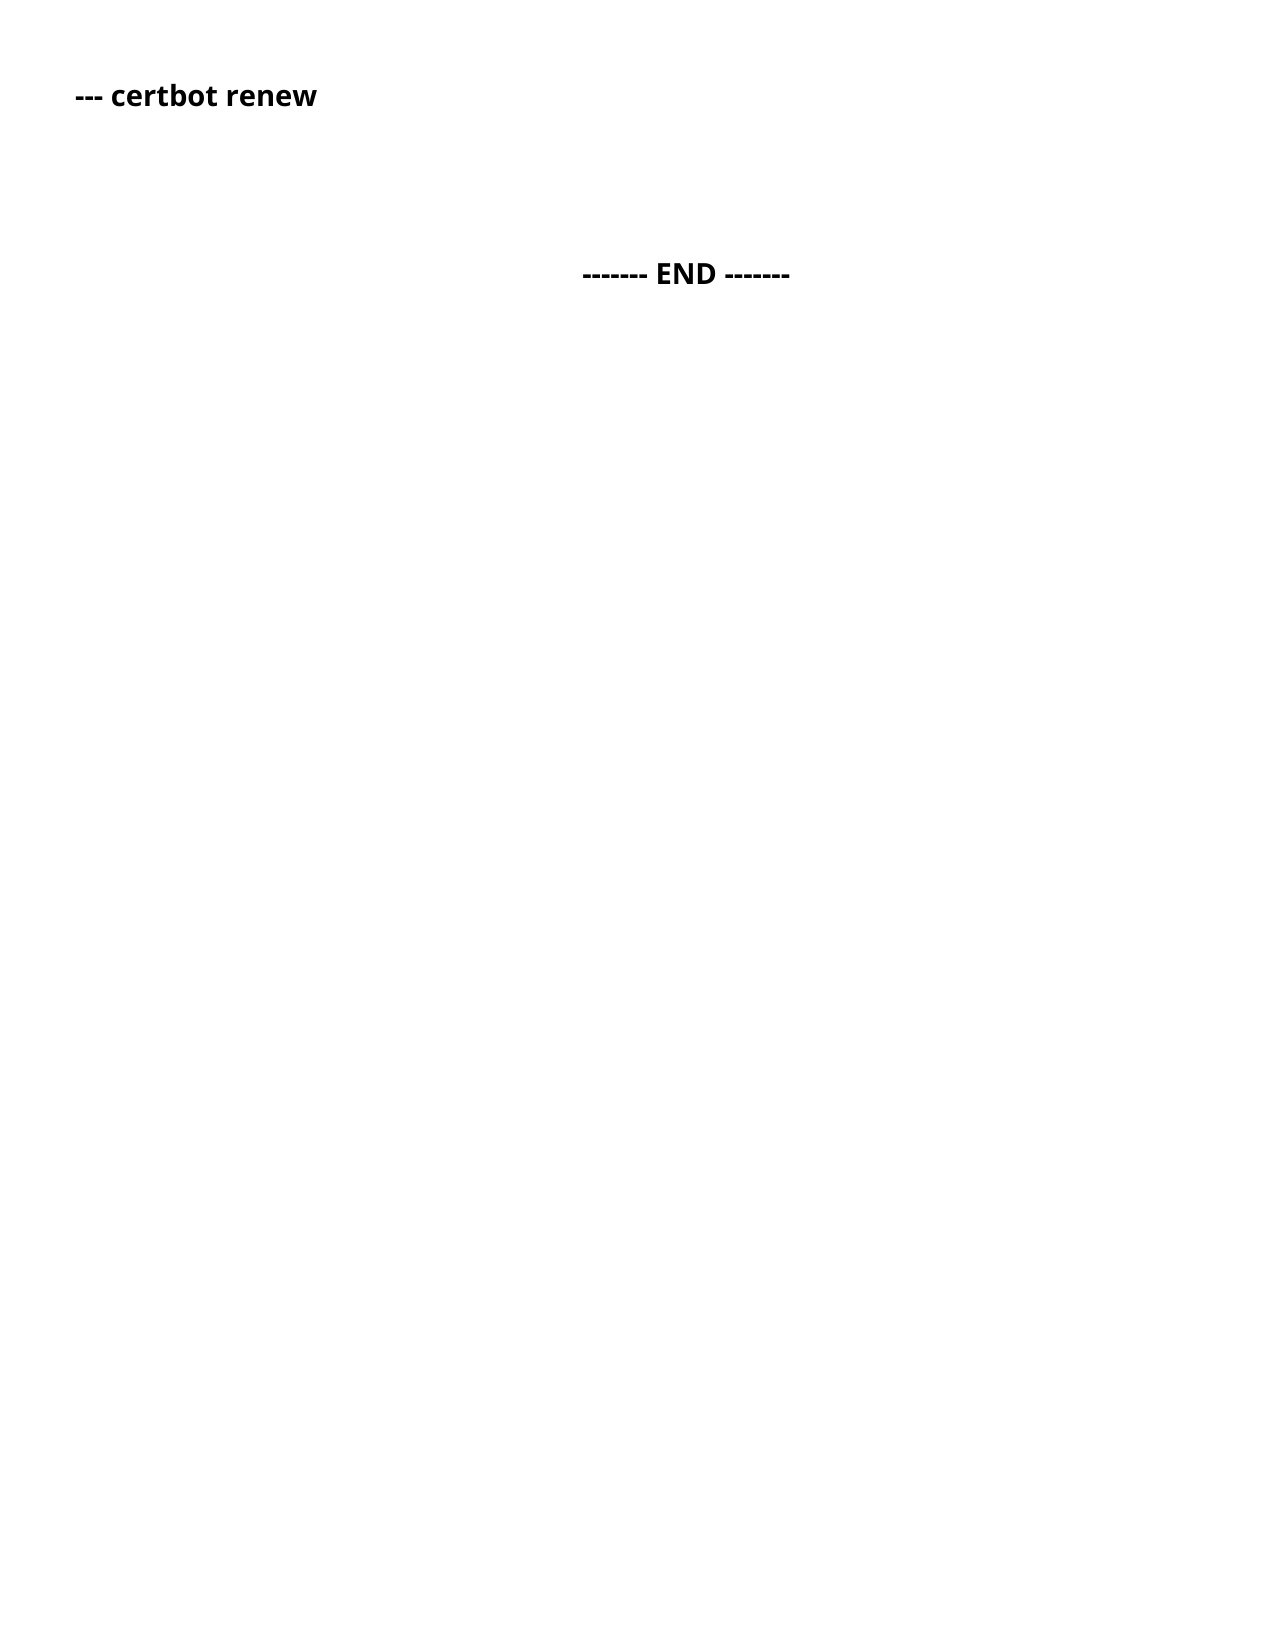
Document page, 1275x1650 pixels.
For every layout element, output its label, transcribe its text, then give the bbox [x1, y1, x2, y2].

text --- certbot renew [75, 75, 1200, 115]
text ------- END ------- [75, 253, 1200, 293]
